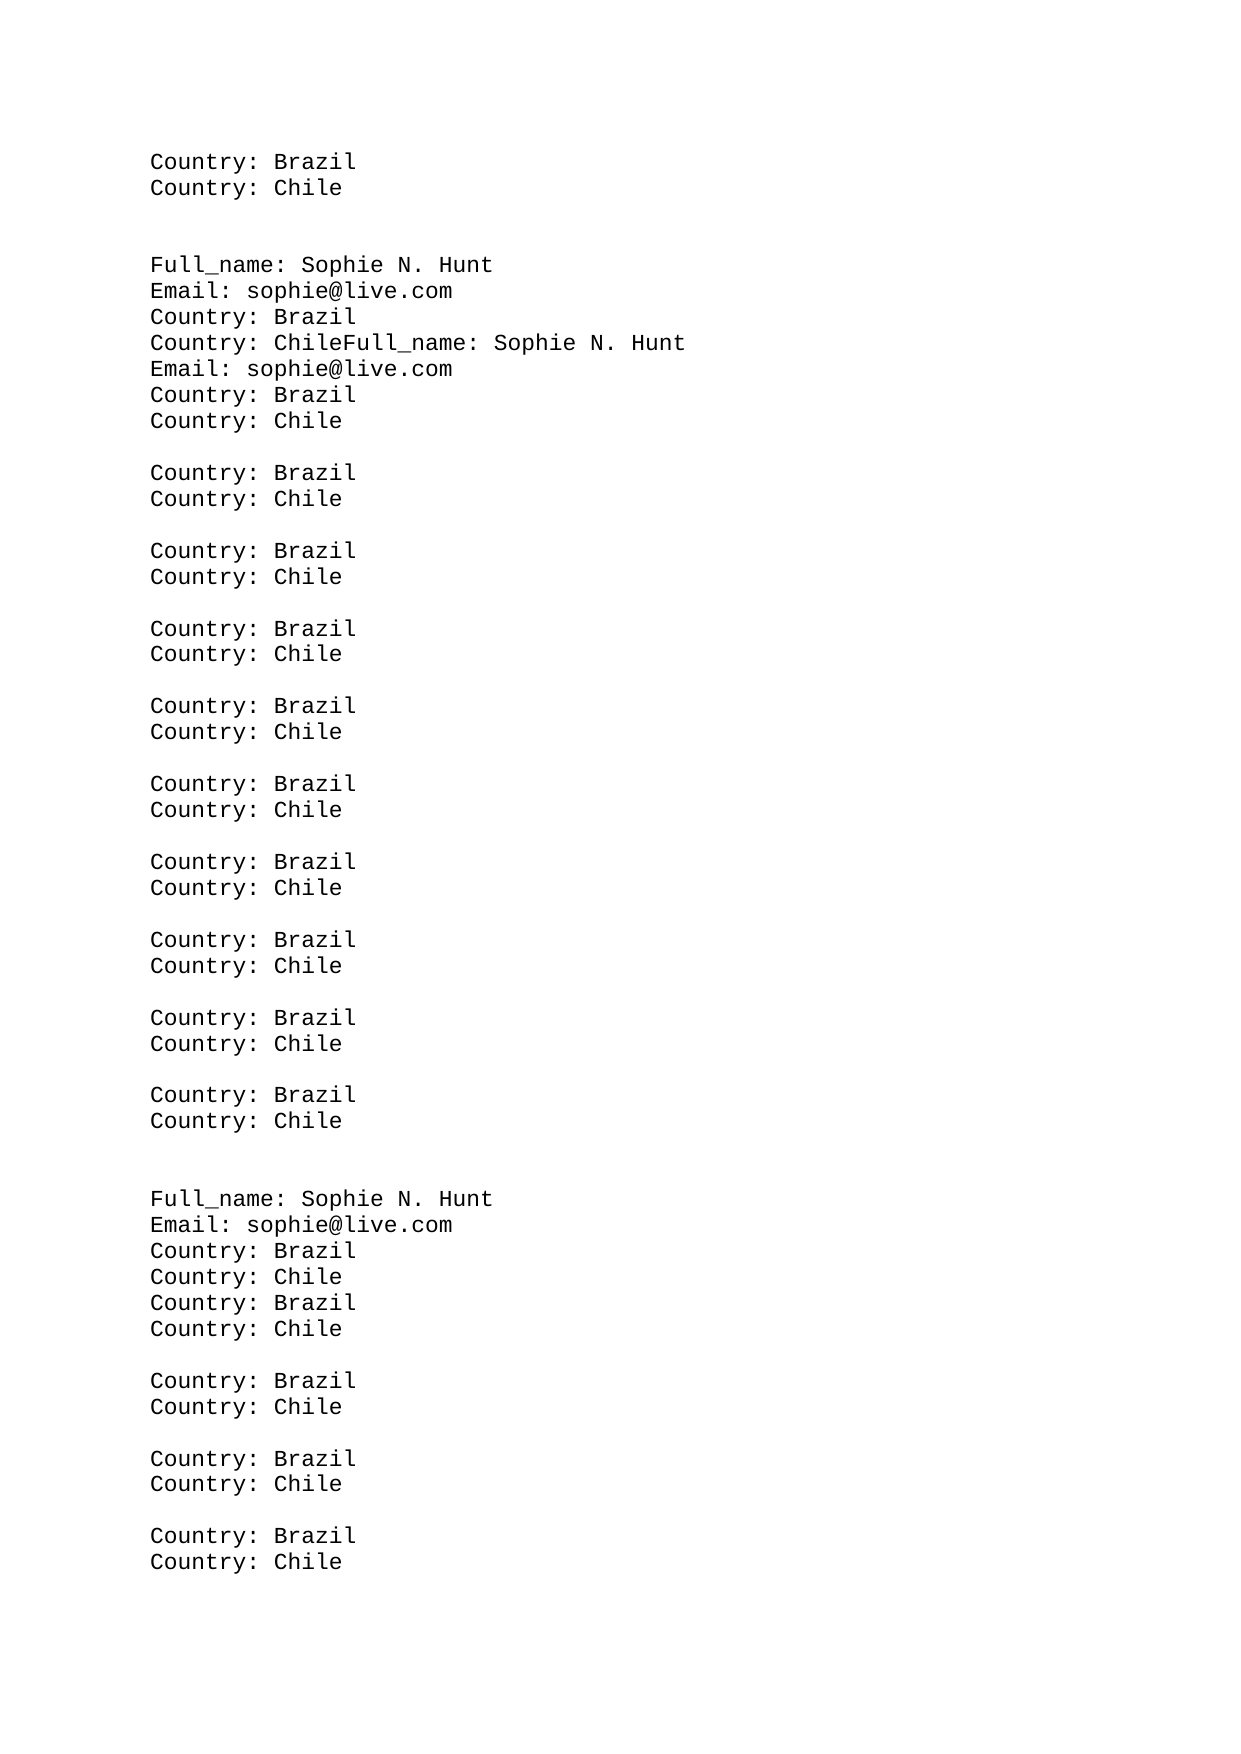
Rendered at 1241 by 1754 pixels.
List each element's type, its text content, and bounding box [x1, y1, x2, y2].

text Country: Chile [150, 798, 1090, 824]
text Country: Brazil [150, 1239, 1090, 1265]
text Country: ChileFull_name: Sophie N. Hunt [150, 332, 1090, 357]
text Country: Brazil [150, 1447, 1090, 1473]
text Country: Brazil [150, 306, 1090, 332]
text Country: Brazil [150, 1525, 1090, 1551]
text Email: sophie@live.com [150, 1213, 1090, 1239]
text Country: Chile [150, 1110, 1090, 1136]
text Country: Brazil [150, 1006, 1090, 1032]
text Country: Brazil [150, 928, 1090, 954]
text Country: Chile [150, 1551, 1090, 1577]
text Full_name: Sophie N. Hunt [150, 254, 1090, 280]
text Country: Chile [150, 1265, 1090, 1291]
text Country: Brazil [150, 150, 1090, 176]
text Country: Brazil [150, 383, 1090, 409]
text Country: Brazil [150, 1369, 1090, 1395]
text Country: Brazil [150, 1291, 1090, 1317]
text Country: Brazil [150, 617, 1090, 643]
text Country: Brazil [150, 1084, 1090, 1110]
text Country: Brazil [150, 772, 1090, 798]
text Country: Chile [150, 565, 1090, 591]
text Country: Brazil [150, 695, 1090, 721]
text Full_name: Sophie N. Hunt [150, 1187, 1090, 1213]
text Country: Chile [150, 1473, 1090, 1499]
text Country: Chile [150, 1032, 1090, 1058]
text Country: Brazil [150, 461, 1090, 487]
text Country: Brazil [150, 850, 1090, 876]
text Email: sophie@live.com [150, 280, 1090, 306]
text Country: Chile [150, 876, 1090, 902]
text Country: Chile [150, 643, 1090, 669]
text Country: Chile [150, 1317, 1090, 1343]
text Country: Chile [150, 409, 1090, 435]
text Country: Chile [150, 721, 1090, 747]
text Country: Chile [150, 954, 1090, 980]
text Email: sophie@live.com [150, 357, 1090, 383]
text Country: Chile [150, 1395, 1090, 1421]
text Country: Chile [150, 487, 1090, 513]
text Country: Chile [150, 176, 1090, 202]
text Country: Brazil [150, 539, 1090, 565]
